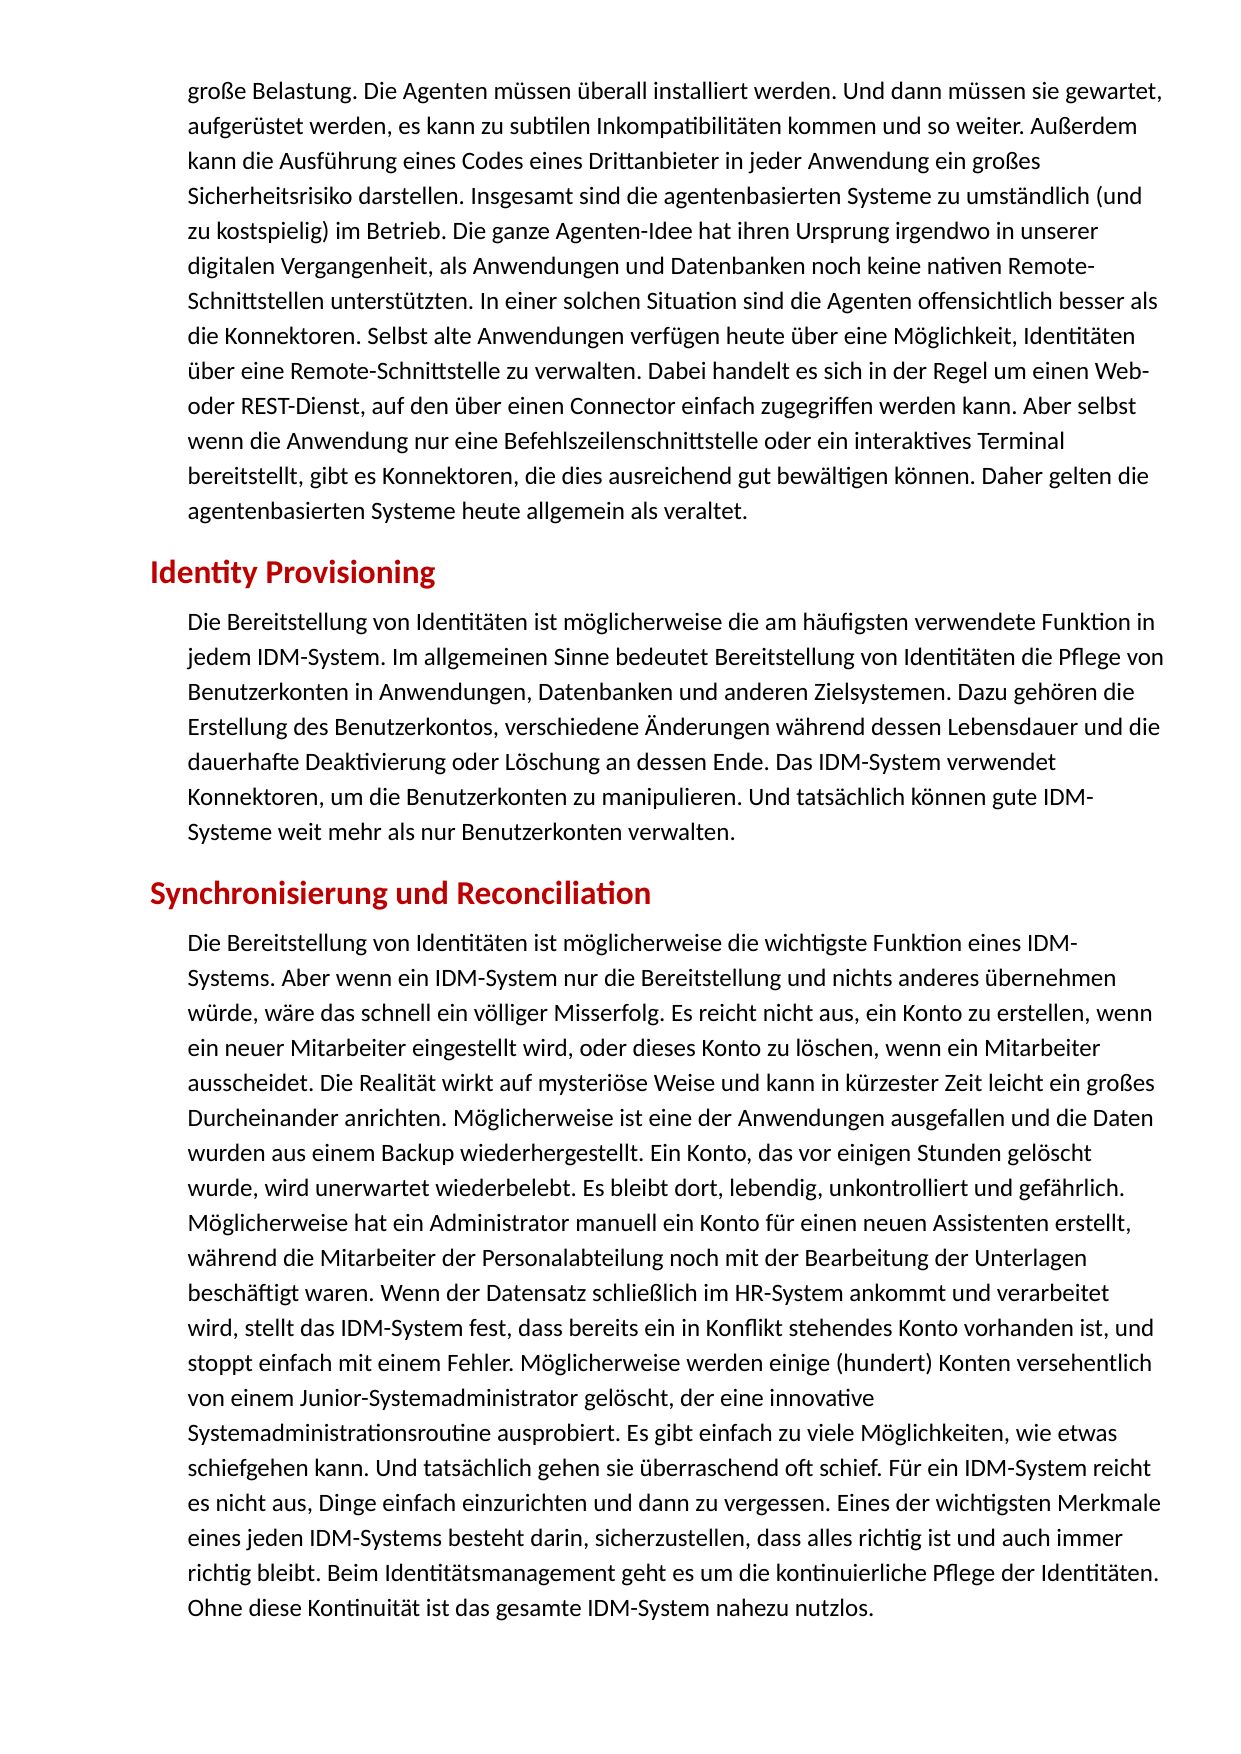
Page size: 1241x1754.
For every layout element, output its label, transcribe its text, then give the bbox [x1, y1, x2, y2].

subtitle Identity Provisioning [150, 551, 1165, 592]
text große Belastung. Die Agenten müssen überall installiert werden. Und dann müssen sie gewartet, aufgerüstet werden, es kann zu subtilen Inkompatibilitäten kommen und so weiter. Außerdem kann die Ausführung eines Codes eines Drittanbieter in jeder Anwendung ein großes Sicherheitsrisiko darstellen. Insgesamt sind die agentenbasierten Systeme zu umständlich (und zu kostspielig) im Betrieb. Die ganze Agenten-Idee hat ihren Ursprung irgendwo in unserer digitalen Vergangenheit, als Anwendungen und Datenbanken noch keine nativen Remote-Schnittstellen unterstützten. In einer solchen Situation sind die Agenten offensichtlich besser als die Konnektoren. Selbst alte Anwendungen verfügen heute über eine Möglichkeit, Identitäten über eine Remote-Schnittstelle zu verwalten. Dabei handelt es sich in der Regel um einen Web- oder REST-Dienst, auf den über einen Connector einfach zugegriffen werden kann. Aber selbst wenn die Anwendung nur eine Befehlszeilenschnittstelle oder ein interaktives Terminal bereitstellt, gibt es Konnektoren, die dies ausreichend gut bewältigen können. Daher gelten die agentenbasierten Systeme heute allgemein als veraltet. [187, 75, 1165, 526]
text Die Bereitstellung von Identitäten ist möglicherweise die wichtigste Funktion eines IDM-Systems. Aber wenn ein IDM-System nur die Bereitstellung und nichts anderes übernehmen würde, wäre das schnell ein völliger Misserfolg. Es reicht nicht aus, ein Konto zu erstellen, wenn ein neuer Mitarbeiter eingestellt wird, oder dieses Konto zu löschen, wenn ein Mitarbeiter ausscheidet. Die Realität wirkt auf mysteriöse Weise und kann in kürzester Zeit leicht ein großes Durcheinander anrichten. Möglicherweise ist eine der Anwendungen ausgefallen und die Daten wurden aus einem Backup wiederhergestellt. Ein Konto, das vor einigen Stunden gelöscht wurde, wird unerwartet wiederbelebt. Es bleibt dort, lebendig, unkontrolliert und gefährlich. Möglicherweise hat ein Administrator manuell ein Konto für einen neuen Assistenten erstellt, während die Mitarbeiter der Personalabteilung noch mit der Bearbeitung der Unterlagen beschäftigt waren. Wenn der Datensatz schließlich im HR-System ankommt und verarbeitet wird, stellt das IDM-System fest, dass bereits ein in Konflikt stehendes Konto vorhanden ist, und stoppt einfach mit einem Fehler. Möglicherweise werden einige (hundert) Konten versehentlich von einem Junior-Systemadministrator gelöscht, der eine innovative Systemadministrationsroutine ausprobiert. Es gibt einfach zu viele Möglichkeiten, wie etwas schiefgehen kann. Und tatsächlich gehen sie überraschend oft schief. Für ein IDM-System reicht es nicht aus, Dinge einfach einzurichten und dann zu vergessen. Eines der wichtigsten Merkmale eines jeden IDM-Systems besteht darin, sicherzustellen, dass alles richtig ist und auch immer richtig bleibt. Beim Identitätsmanagement geht es um die kontinuierliche Pflege der Identitäten. Ohne diese Kontinuität ist das gesamte IDM-System nahezu nutzlos. [187, 927, 1165, 1623]
subtitle Synchronisierung und Reconciliation [150, 872, 1165, 913]
text Die Bereitstellung von Identitäten ist möglicherweise die am häufigsten verwendete Funktion in jedem IDM-System. Im allgemeinen Sinne bedeutet Bereitstellung von Identitäten die Pflege von Benutzerkonten in Anwendungen, Datenbanken und anderen Zielsystemen. Dazu gehören die Erstellung des Benutzerkontos, verschiedene Änderungen während dessen Lebensdauer und die dauerhafte Deaktivierung oder Löschung an dessen Ende. Das IDM-System verwendet Konnektoren, um die Benutzerkonten zu manipulieren. Und tatsächlich können gute IDM-Systeme weit mehr als nur Benutzerkonten verwalten. [187, 606, 1165, 847]
